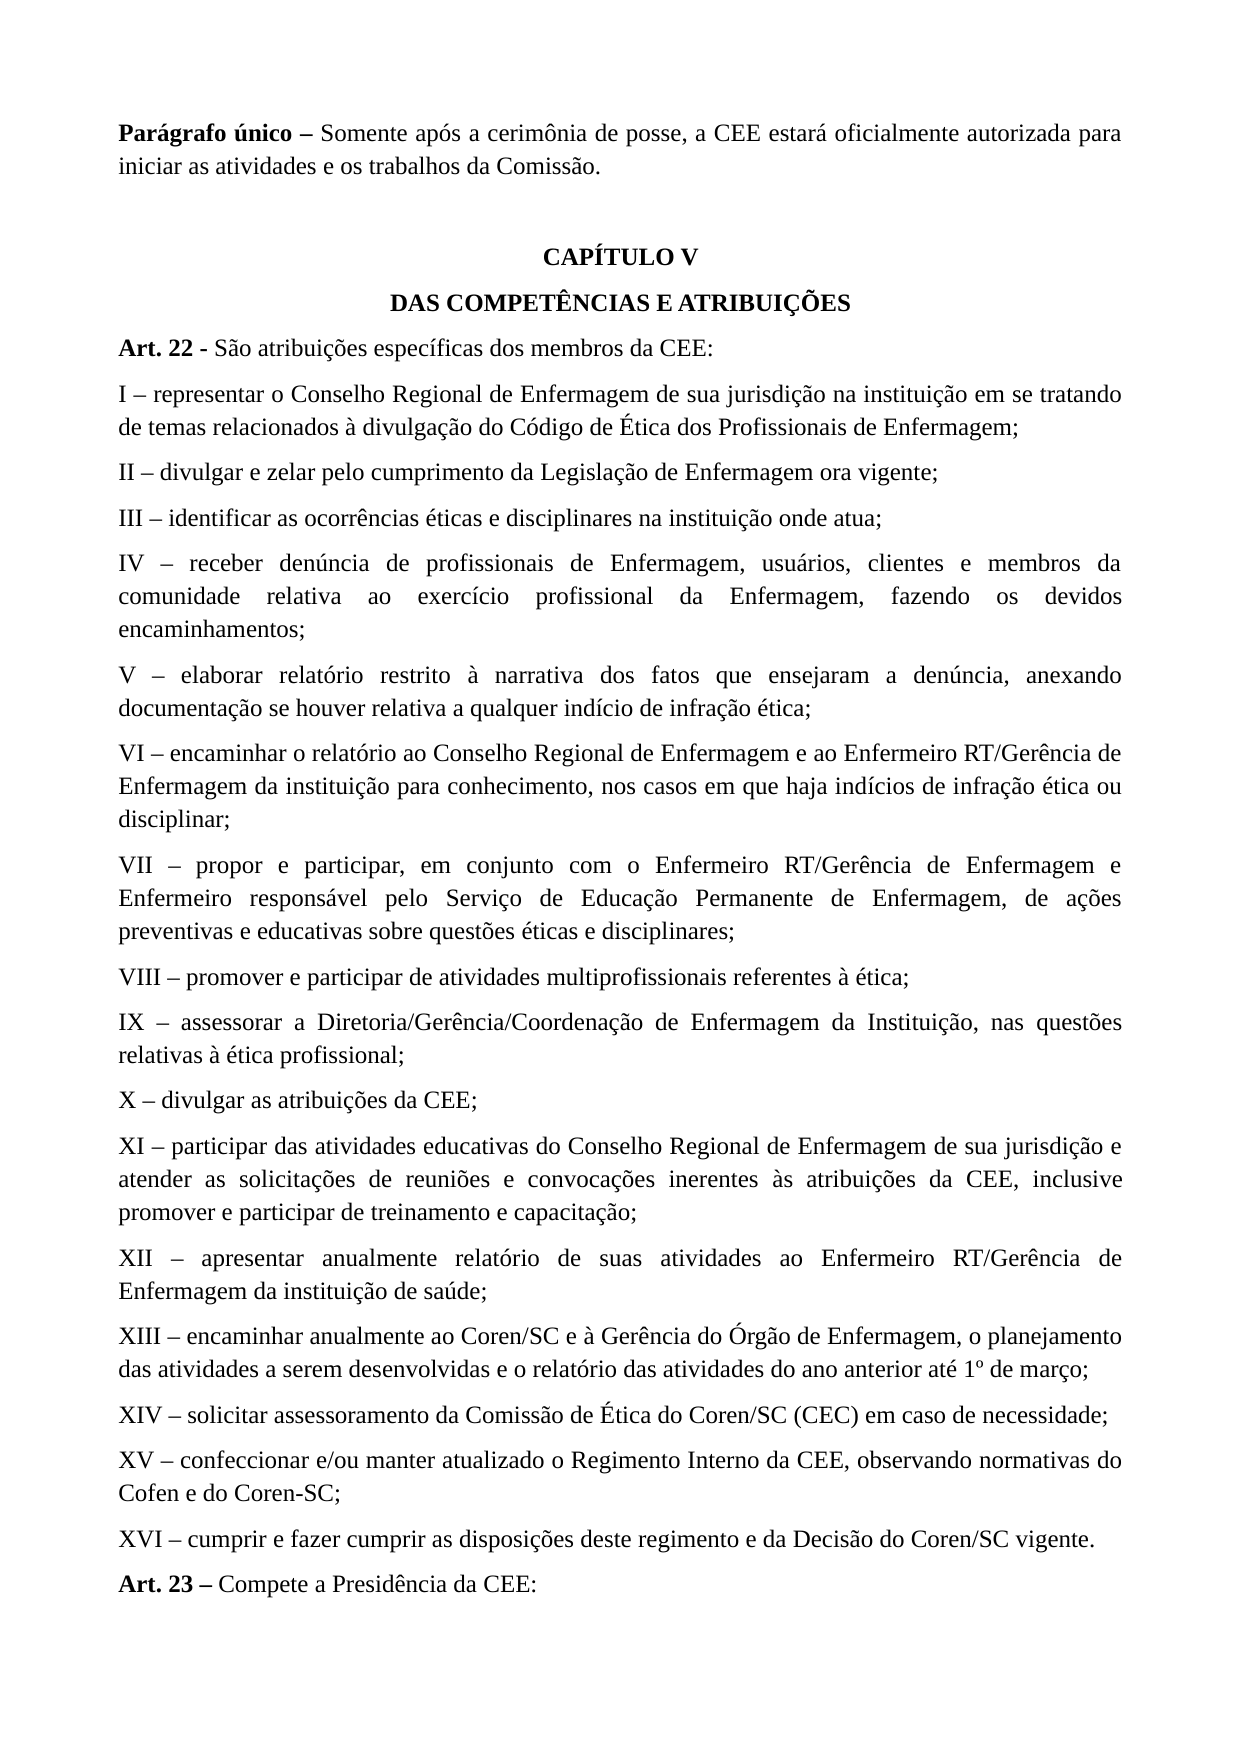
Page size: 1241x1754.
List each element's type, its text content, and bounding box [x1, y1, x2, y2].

text XV – confeccionar e/ou manter atualizado o Regimento Interno da CEE, observando normativas do Cofen e do Coren-SC; [118, 1445, 1123, 1507]
text Art. 22 - São atribuições específicas dos membros da CEE: [118, 333, 1123, 362]
text VII – propor e participar, em conjunto com o Enfermeiro RT/Gerência de Enfermagem e Enfermeiro responsável pelo Serviço de Educação Permanente de Enfermagem, de ações preventivas e educativas sobre questões éticas e disciplinares; [118, 850, 1123, 945]
text Parágrafo único – Somente após a cerimônia de posse, a CEE estará oficialmente autorizada para iniciar as atividades e os trabalhos da Comissão. [118, 118, 1123, 180]
text IX – assessorar a Diretoria/Gerência/Coordenação de Enfermagem da Instituição, nas questões relativas à ética profissional; [118, 1007, 1123, 1069]
text Art. 23 – Compete a Presidência da CEE: [118, 1569, 1123, 1598]
text XIV – solicitar assessoramento da Comissão de Ética do Coren/SC (CEC) em caso de necessidade; [118, 1400, 1123, 1428]
text V – elaborar relatório restrito à narrativa dos fatos que ensejaram a denúncia, anexando documentação se houver relativa a qualquer indício de infração ética; [118, 660, 1123, 722]
text X – divulgar as atribuições da CEE; [118, 1086, 1123, 1114]
text CAPÍTULO V [118, 242, 1123, 271]
text II – divulgar e zelar pelo cumprimento da Legislação de Enfermagem ora vigente; [118, 457, 1123, 486]
text VIII – promover e participar de atividades multiprofissionais referentes à ética; [118, 962, 1123, 990]
text III – identificar as ocorrências éticas e disciplinares na instituição onde atua; [118, 503, 1123, 532]
text XI – participar das atividades educativas do Conselho Regional de Enfermagem de sua jurisdição e atender as solicitações de reuniões e convocações inerentes às atribuições da CEE, inclusive promover e participar de treinamento e capacitação; [118, 1131, 1123, 1226]
text DAS COMPETÊNCIAS E ATRIBUIÇÕES [118, 288, 1123, 316]
text IV – receber denúncia de profissionais de Enfermagem, usuários, clientes e membros da comunidade relativa ao exercício profissional da Enfermagem, fazendo os devidos encaminhamentos; [118, 548, 1123, 643]
text XII – apresentar anualmente relatório de suas atividades ao Enfermeiro RT/Gerência de Enfermagem da instituição de saúde; [118, 1243, 1123, 1304]
text XIII – encaminhar anualmente ao Coren/SC e à Gerência do Órgão de Enfermagem, o planejamento das atividades a serem desenvolvidas e o relatório das atividades do ano anterior até 1º de março; [118, 1321, 1123, 1383]
text XVI – cumprir e fazer cumprir as disposições deste regimento e da Decisão do Coren/SC vigente. [118, 1524, 1123, 1553]
text I – representar o Conselho Regional de Enfermagem de sua jurisdição na instituição em se tratando de temas relacionados à divulgação do Código de Ética dos Profissionais de Enfermagem; [118, 379, 1123, 441]
text VI – encaminhar o relatório ao Conselho Regional de Enfermagem e ao Enfermeiro RT/Gerência de Enfermagem da instituição para conhecimento, nos casos em que haja indícios de infração ética ou disciplinar; [118, 738, 1123, 833]
